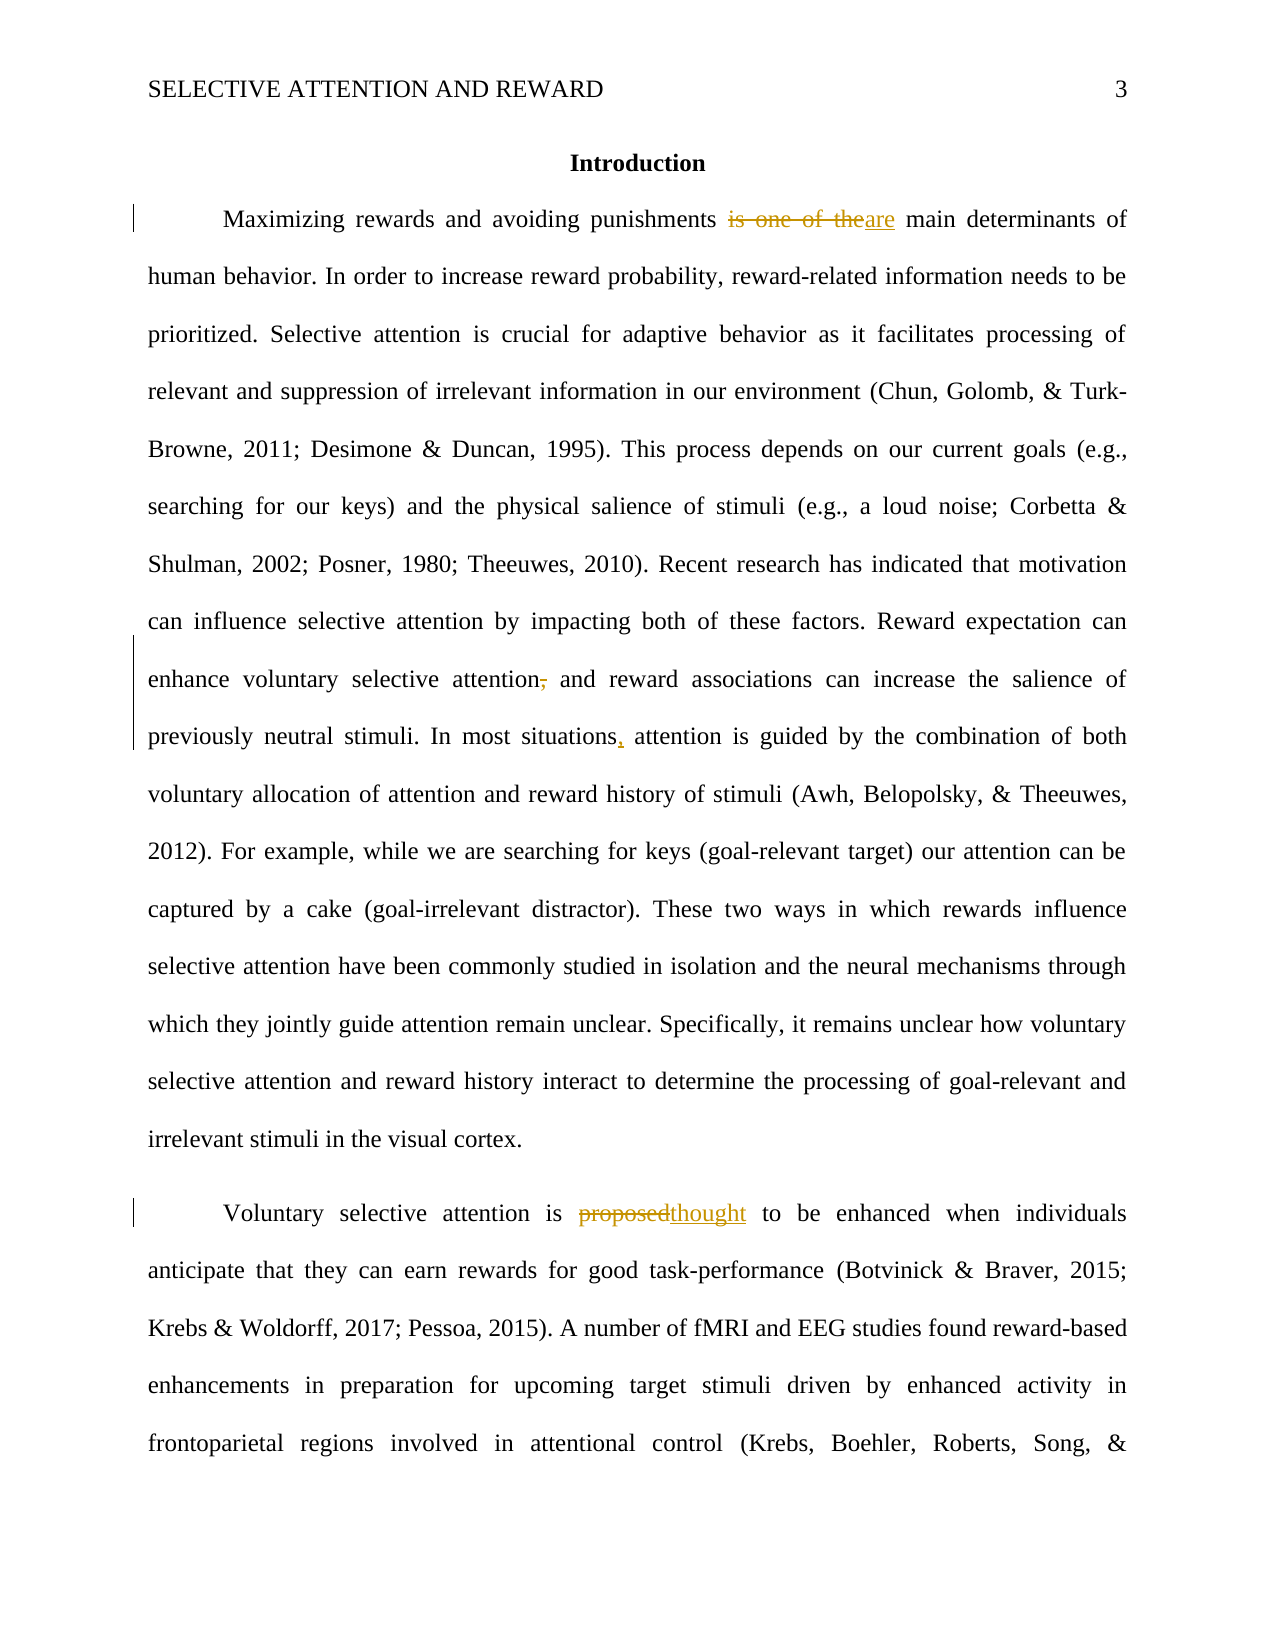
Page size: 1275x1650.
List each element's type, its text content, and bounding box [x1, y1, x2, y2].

text Maximizing rewards and avoiding punishments are main determinants of human behavior. In order to increase reward probability, reward-related information needs to be prioritized. Selective attention is crucial for adaptive behavior as it facilitates processing of relevant and suppression of irrelevant information in our environment (Chun, Golomb, & Turk-Browne, 2011; Desimone & Duncan, 1995). This process depends on our current goals (e.g., searching for our keys) and the physical salience of stimuli (e.g., a loud noise; Corbetta & Shulman, 2002; Posner, 1980; Theeuwes, 2010). Recent research has indicated that motivation can influence selective attention by impacting both of these factors. Reward expectation can enhance voluntary selective attention and reward associations can increase the salience of previously neutral stimuli. In most situations, attention is guided by the combination of both voluntary allocation of attention and reward history of stimuli (Awh, Belopolsky, & Theeuwes, 2012). For example, while we are searching for keys (goal-relevant target) our attention can be captured by a cake (goal-irrelevant distractor). These two ways in which rewards influence selective attention have been commonly studied in isolation and the neural mechanisms through which they jointly guide attention remain unclear. Specifically, it remains unclear how voluntary selective attention and reward history interact to determine the processing of goal-relevant and irrelevant stimuli in the visual cortex. [148, 204, 1127, 1152]
subtitle Introduction [148, 148, 1127, 176]
text Voluntary selective attention is thought to be enhanced when individuals anticipate that they can earn rewards for good task-performance (Botvinick & Braver, 2015; Krebs & Woldorff, 2017; Pessoa, 2015). A number of fMRI and EEG studies found reward-based enhancements in preparation for upcoming target stimuli driven by enhanced activity in frontoparietal regions involved in attentional control (Krebs, Boehler, Roberts, Song, & [148, 1198, 1127, 1457]
